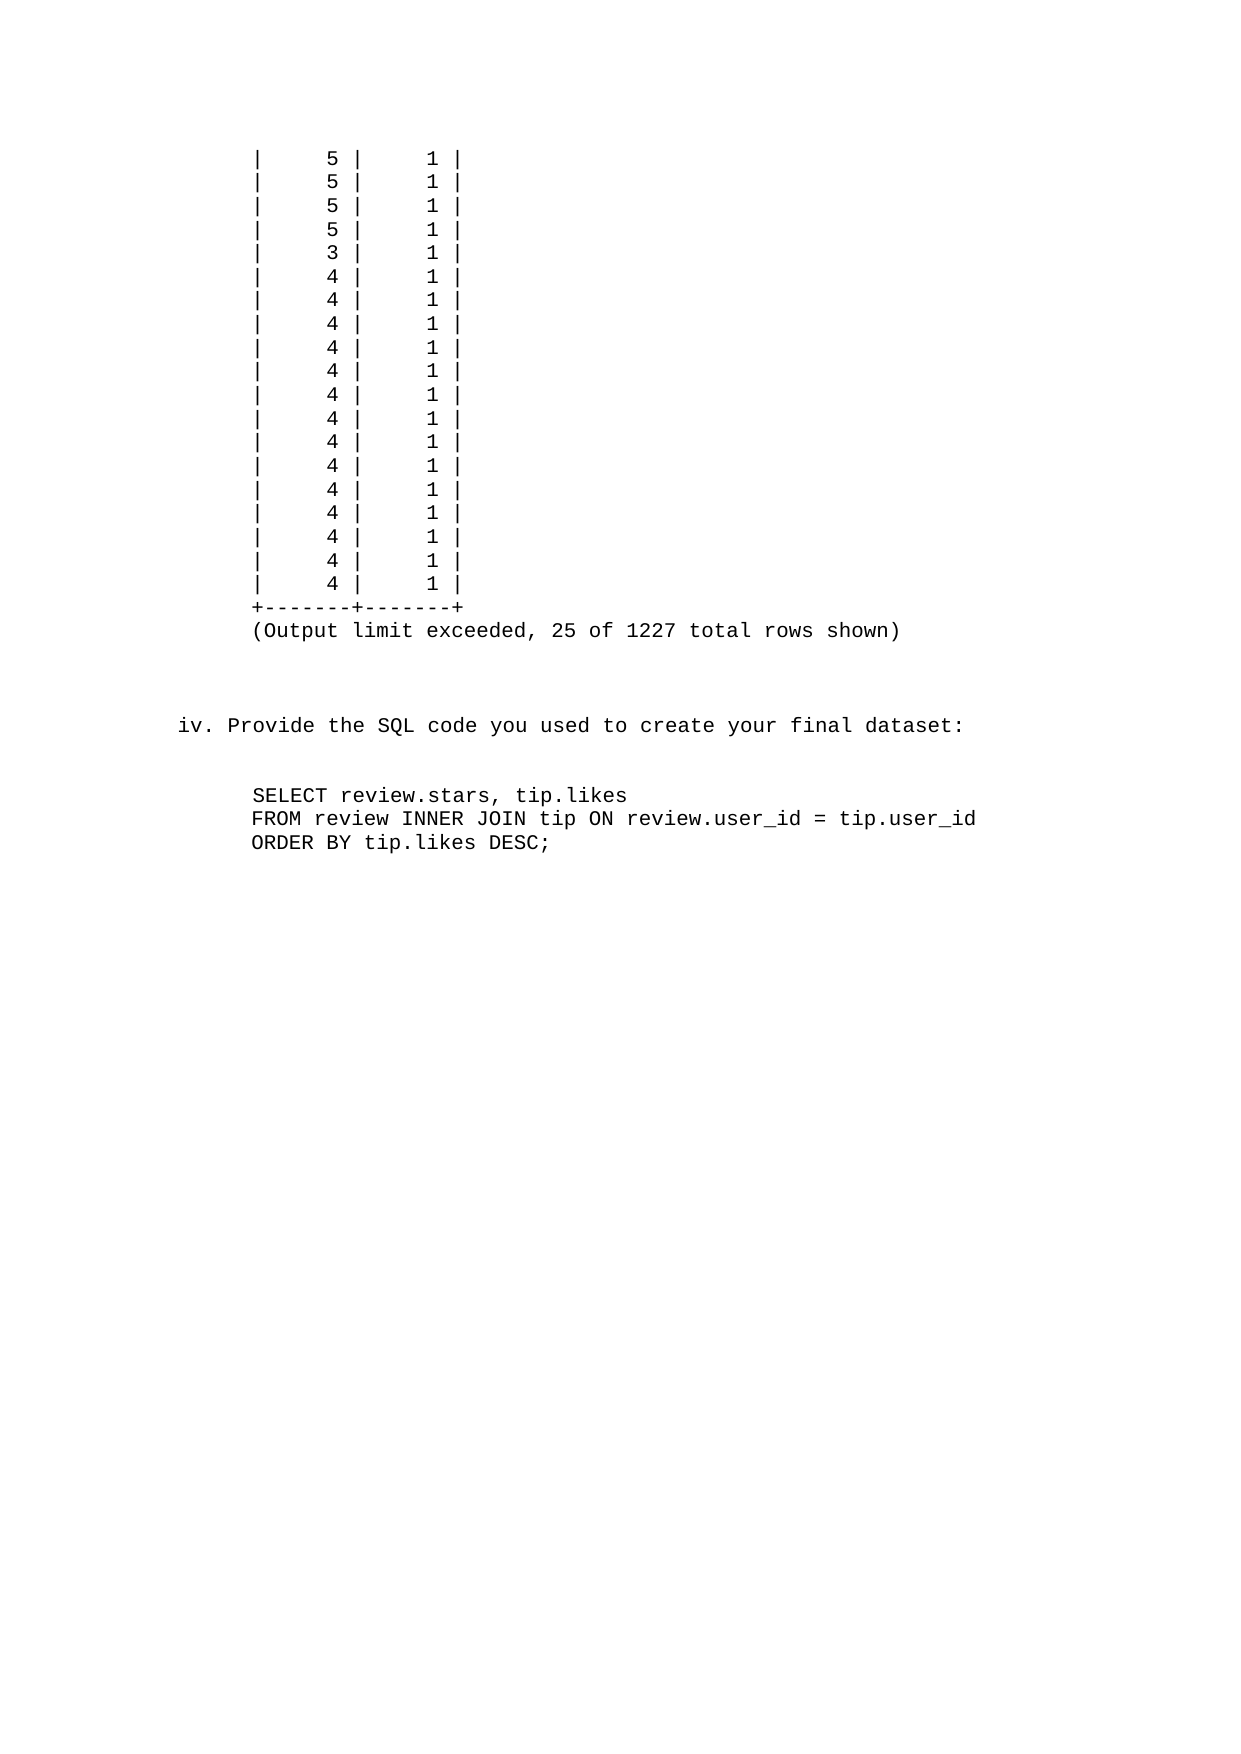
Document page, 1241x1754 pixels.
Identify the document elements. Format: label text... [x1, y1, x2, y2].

text | 4 | 1 | [251, 479, 1063, 502]
text (Output limit exceeded, 25 of 1227 total rows shown) [251, 621, 1063, 644]
text | 4 | 1 | [251, 313, 1063, 337]
text | 5 | 1 | [251, 148, 1063, 171]
text | 4 | 1 | [251, 408, 1063, 431]
text +-------+-------+ [251, 597, 1063, 621]
text | 4 | 1 | [251, 573, 1063, 597]
text | 4 | 1 | [251, 266, 1063, 289]
text | 4 | 1 | [251, 502, 1063, 526]
text iv. Provide the SQL code you used to create your final dataset: [177, 715, 1063, 739]
text | 4 | 1 | [251, 455, 1063, 479]
text | 5 | 1 | [251, 218, 1063, 242]
text FROM review INNER JOIN tip ON review.user_id = tip.user_id [251, 808, 1063, 832]
text | 4 | 1 | [251, 289, 1063, 313]
text | 4 | 1 | [251, 360, 1063, 384]
text ORDER BY tip.likes DESC; [251, 832, 1063, 856]
text | 4 | 1 | [251, 549, 1063, 573]
text | 4 | 1 | [251, 431, 1063, 455]
text | 4 | 1 | [251, 526, 1063, 549]
text | 5 | 1 | [251, 195, 1063, 218]
text SELECT review.stars, tip.likes [177, 785, 1063, 808]
text | 3 | 1 | [251, 242, 1063, 266]
text | 5 | 1 | [251, 171, 1063, 195]
text | 4 | 1 | [251, 384, 1063, 408]
text | 4 | 1 | [251, 337, 1063, 360]
